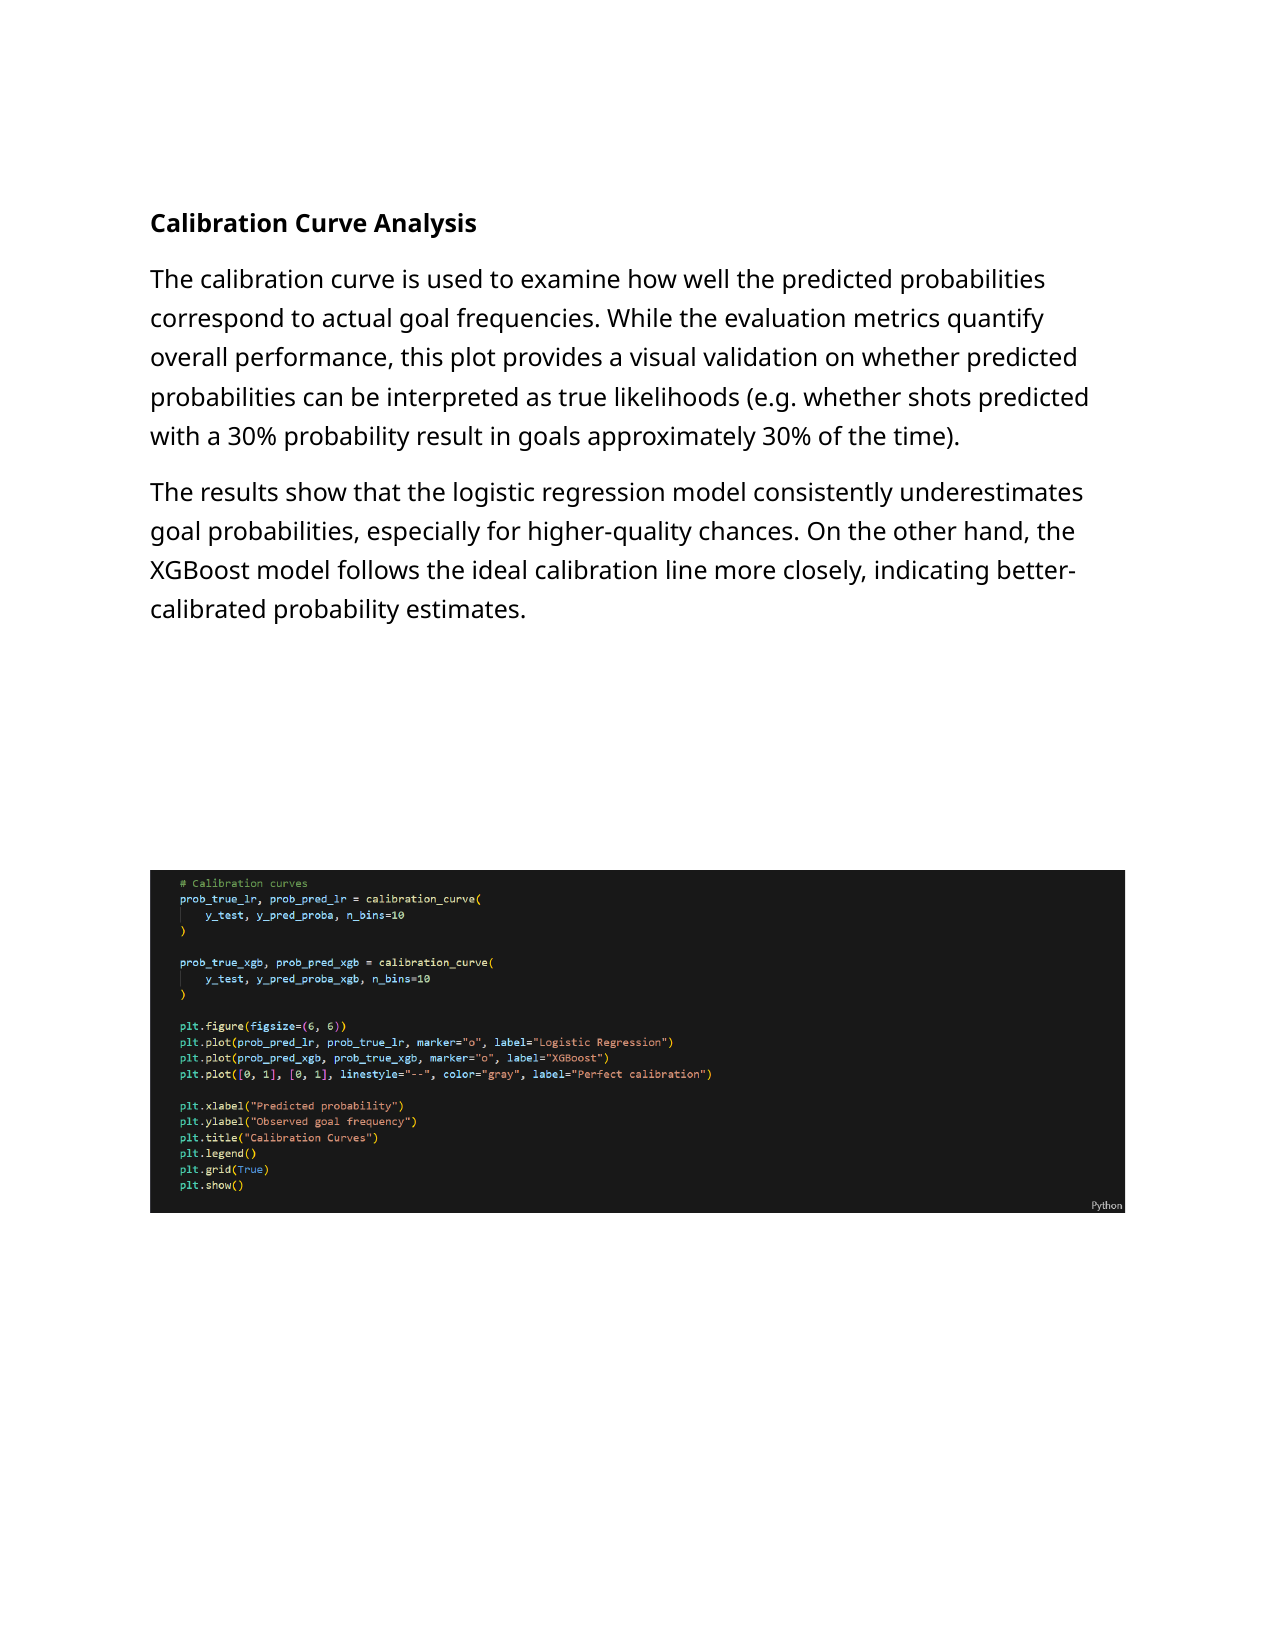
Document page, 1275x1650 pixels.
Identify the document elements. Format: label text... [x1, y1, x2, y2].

text The results show that the logistic regression model consistently underestimates goal probabilities, especially for higher-quality chances. On the other hand, the XGBoost model follows the ideal calibration line more closely, indicating better-calibrated probability estimates. [150, 474, 1125, 626]
text The calibration curve is used to examine how well the predicted probabilities correspond to actual goal frequencies. While the evaluation metrics quantify overall performance, this plot provides a visual validation on whether predicted probabilities can be interpreted as true likelihoods (e.g. whether shots predicted with a 30% probability result in goals approximately 30% of the time). [150, 262, 1125, 452]
text Calibration Curve Analysis [150, 206, 1125, 240]
